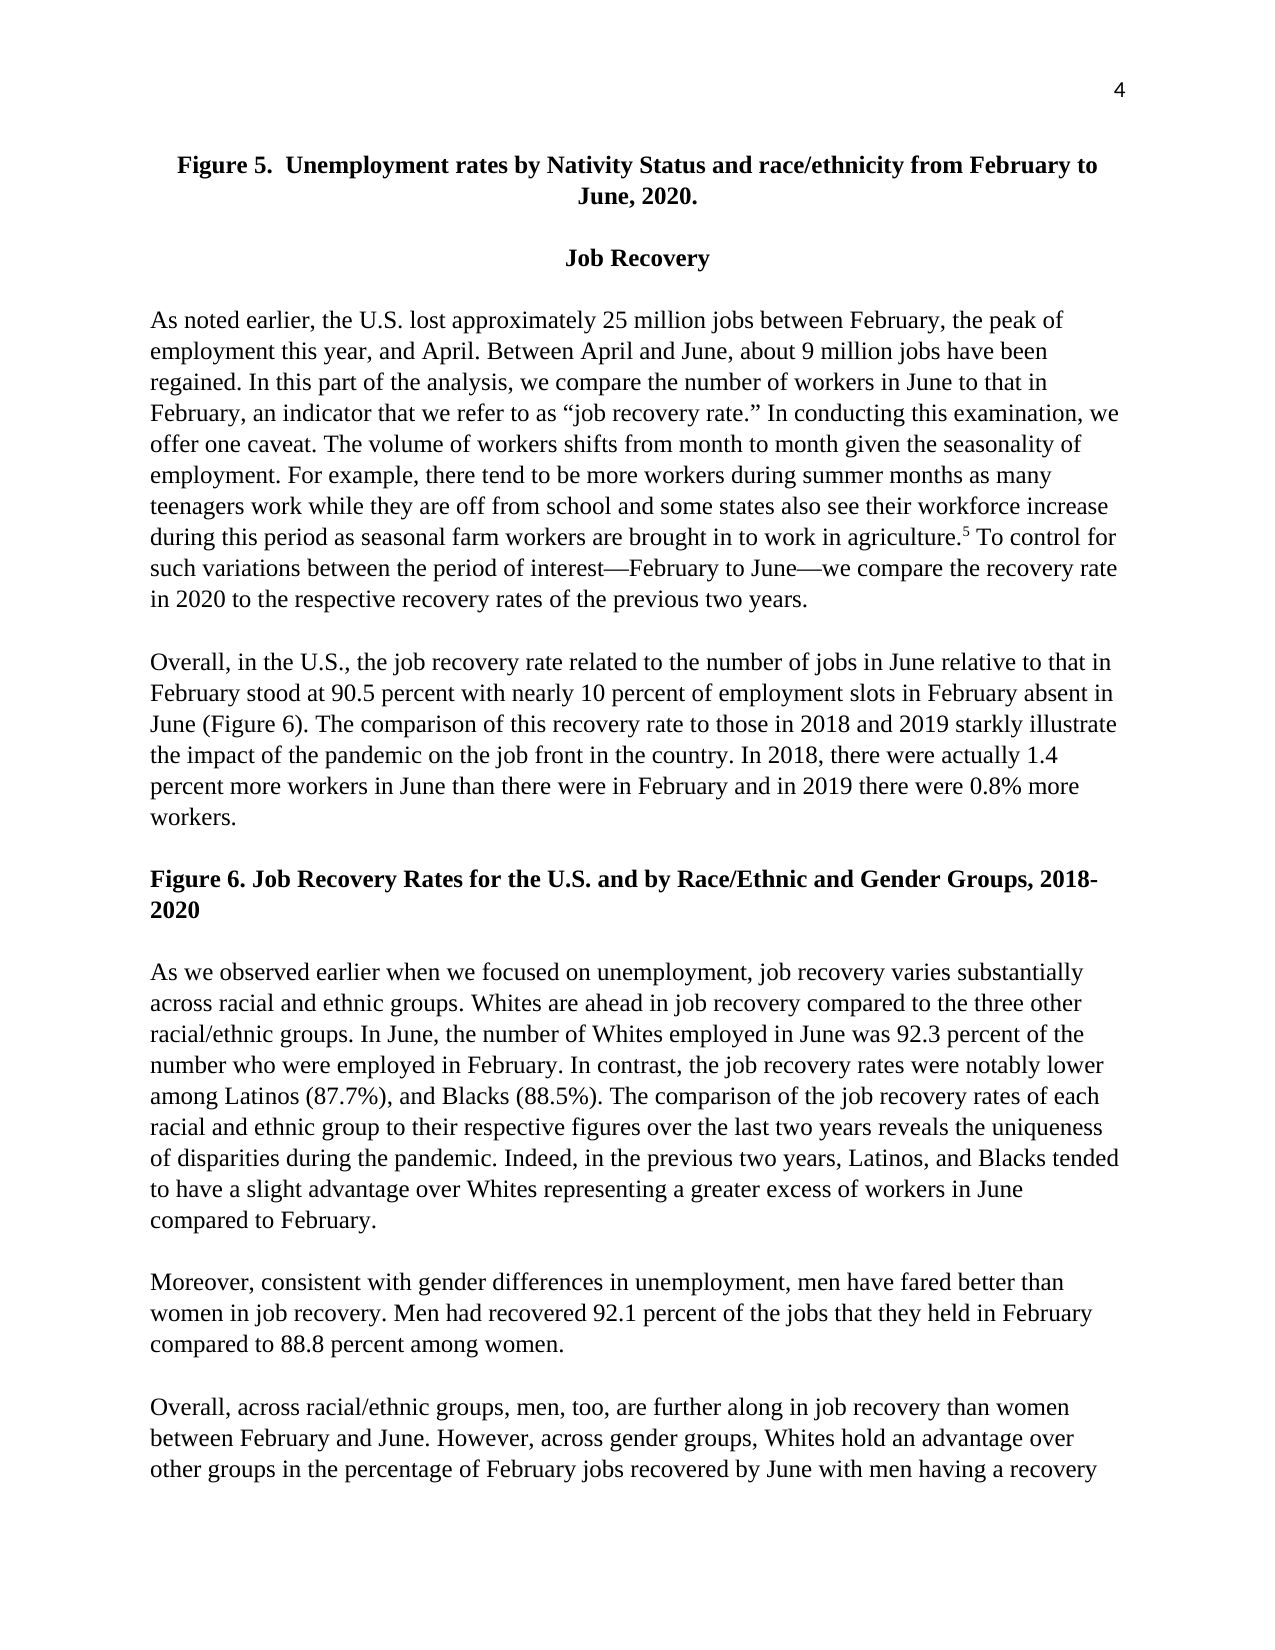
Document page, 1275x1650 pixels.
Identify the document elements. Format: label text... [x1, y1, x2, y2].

text Figure 6. Job Recovery Rates for the U.S. and by Race/Ethnic and Gender Groups, 2018-2020 [150, 864, 1125, 924]
text As noted earlier, the U.S. lost approximately 25 million jobs between February, the peak of employment this year, and April. Between April and June, about 9 million jobs have been regained. In this part of the analysis, we compare the number of workers in June to that in February, an indicator that we refer to as “job recovery rate.” In conducting this examination, we offer one caveat. The volume of workers shifts from month to month given the seasonality of employment. For example, there tend to be more workers during summer months as many teenagers work while they are off from school and some states also see their workforce increase during this period as seasonal farm workers are brought in to work in agriculture.5 To control for such variations between the period of interest—February to June—we compare the recovery rate in 2020 to the respective recovery rates of the previous two years. [150, 305, 1125, 613]
text Moreover, consistent with gender differences in unemployment, men have fared better than women in job recovery. Men had recovered 92.1 percent of the jobs that they held in February compared to 88.8 percent among women. [150, 1267, 1125, 1358]
text Overall, in the U.S., the job recovery rate related to the number of jobs in June relative to that in February stood at 90.5 percent with nearly 10 percent of employment slots in February absent in June (Figure 6). The comparison of this recovery rate to those in 2018 and 2019 starkly illustrate the impact of the pandemic on the job front in the country. In 2018, there were actually 1.4 percent more workers in June than there were in February and in 2019 there were 0.8% more workers. [150, 647, 1125, 831]
text Overall, across racial/ethnic groups, men, too, are further along in job recovery than women between February and June. However, across gender groups, Whites hold an advantage over other groups in the percentage of February jobs recovered by June with men having a recovery [150, 1392, 1125, 1482]
text Job Recovery [150, 243, 1125, 272]
text Figure 5. Unemployment rates by Nativity Status and race/ethnicity from February to June, 2020. [150, 150, 1125, 210]
text As we observed earlier when we focused on unemployment, job recovery varies substantially across racial and ethnic groups. Whites are ahead in job recovery compared to the three other racial/ethnic groups. In June, the number of Whites employed in June was 92.3 percent of the number who were employed in February. In contrast, the job recovery rates were notably lower among Latinos (87.7%), and Blacks (88.5%). The comparison of the job recovery rates of each racial and ethnic group to their respective figures over the last two years reveals the uniqueness of disparities during the pandemic. Indeed, in the previous two years, Latinos, and Blacks tended to have a slight advantage over Whites representing a greater excess of workers in June compared to February. [150, 957, 1125, 1234]
